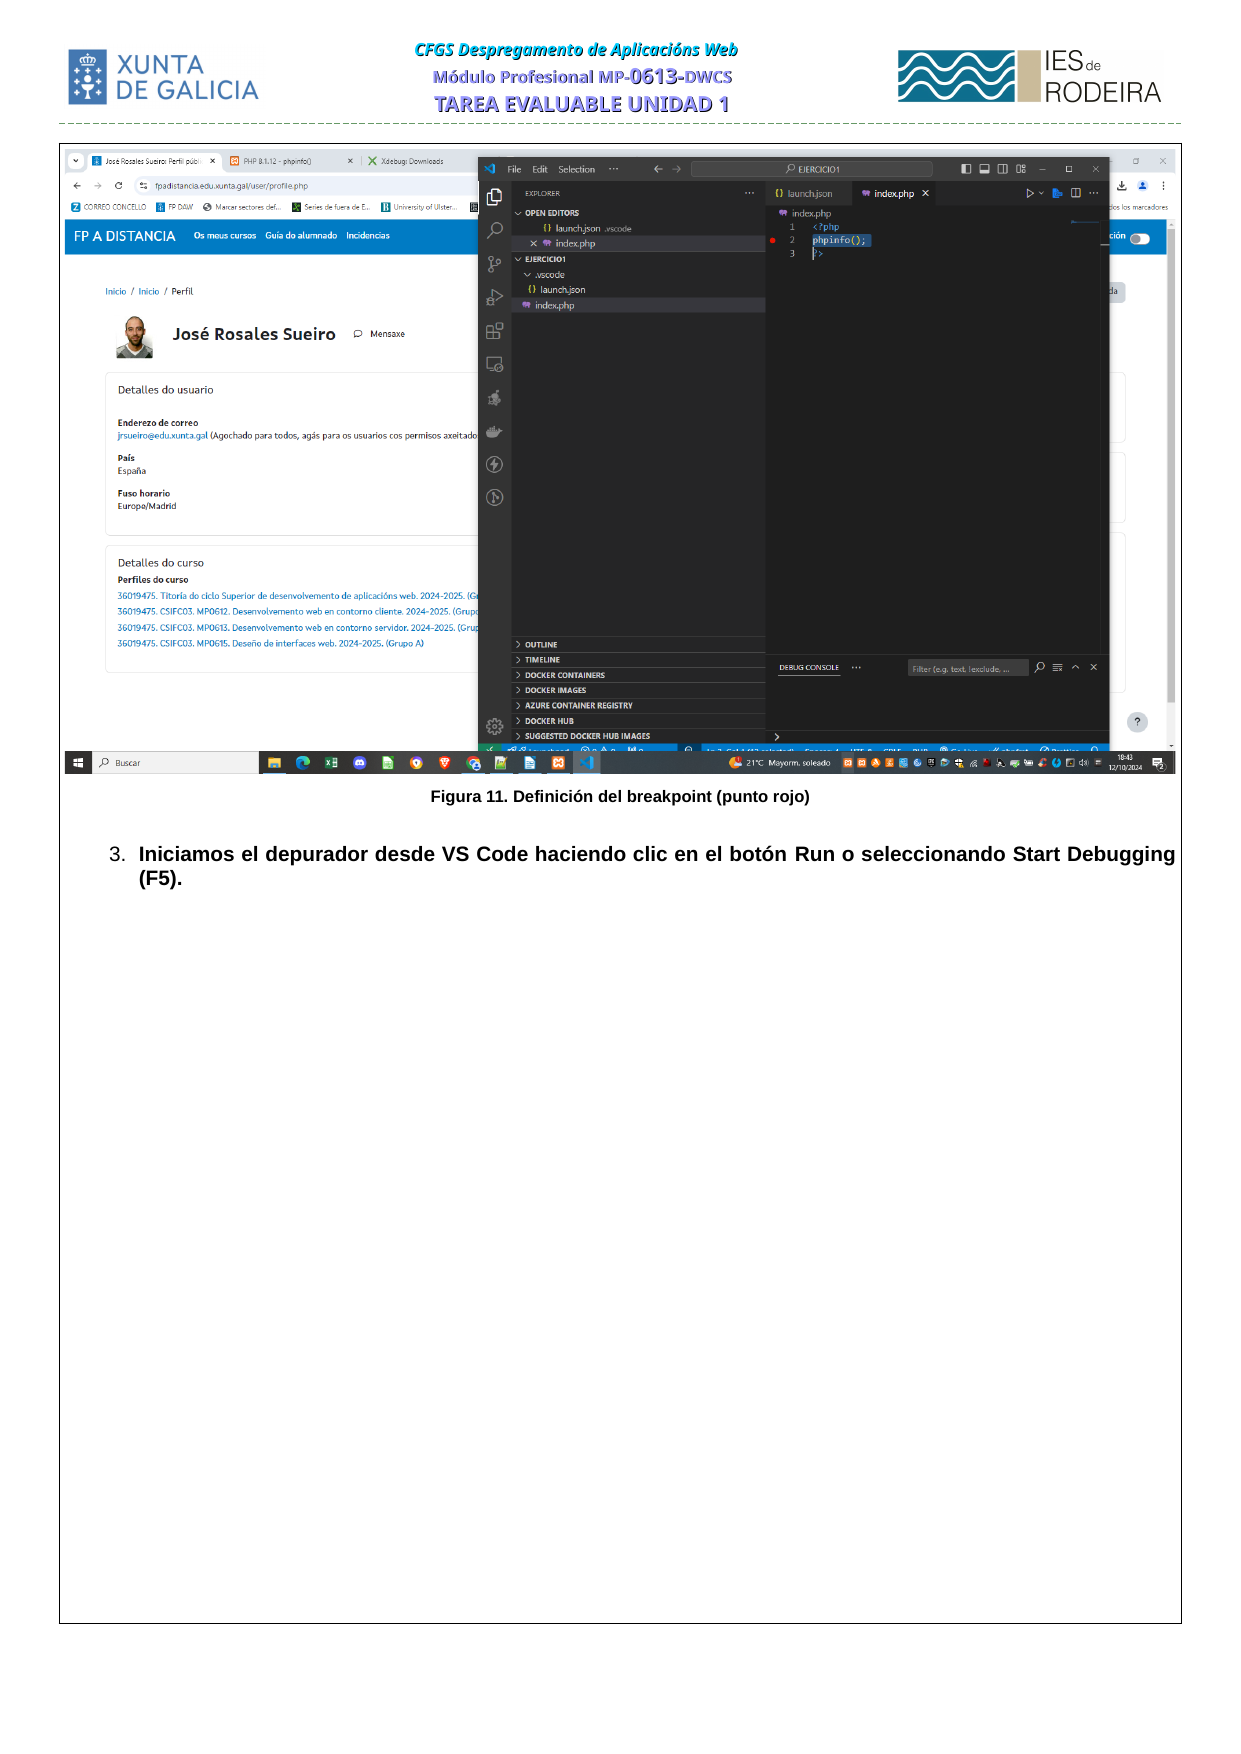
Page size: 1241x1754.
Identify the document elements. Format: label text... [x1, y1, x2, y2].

picture [64, 44, 267, 109]
picture [64, 149, 1176, 774]
table_header Figura 11. Definición del breakpoint (punto rojo) Iniciamos el depurador desde VS Code haciendo clic en el botón Run o seleccionando Start Debugging (F5). [60, 144, 1181, 1623]
picture [897, 50, 1164, 103]
